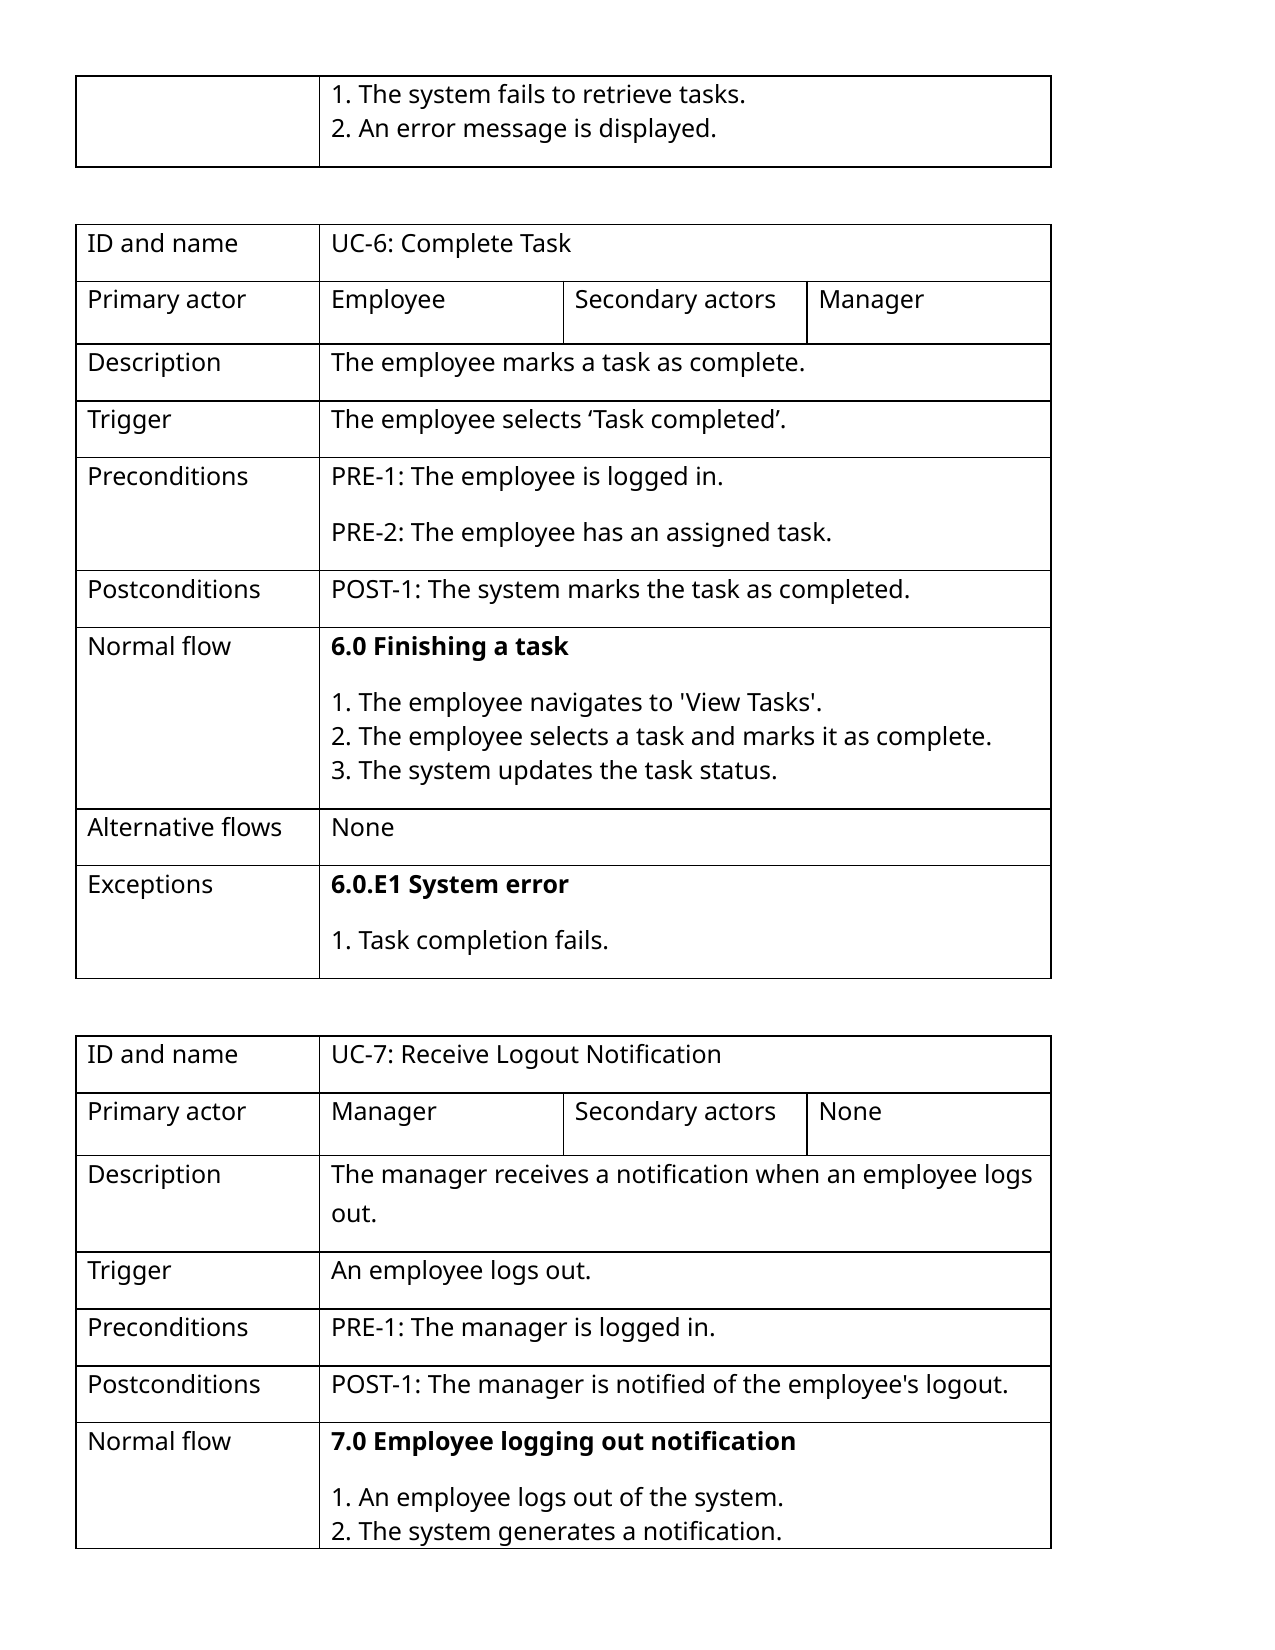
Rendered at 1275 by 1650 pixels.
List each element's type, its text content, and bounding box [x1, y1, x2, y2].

table_cell Normal flow [77, 628, 319, 808]
table_cell 7.0 Employee logging out notification 1. An employee logs out of the system. 2. The system generates a notification. [320, 1423, 1050, 1548]
table_cell Normal flow [77, 1423, 319, 1548]
table_cell Employee [320, 282, 563, 343]
table_cell None [808, 1094, 1050, 1155]
table_cell Trigger [77, 402, 319, 457]
table_cell Alternative flows [77, 810, 319, 865]
table_cell Postconditions [77, 1367, 319, 1422]
table_cell The employee selects ‘Task completed’. [320, 402, 1050, 457]
table_cell An employee logs out. [320, 1253, 1050, 1308]
table_cell Trigger [77, 1253, 319, 1308]
table_cell Description [77, 345, 319, 400]
table_cell PRE-1: The manager is logged in. [320, 1310, 1050, 1365]
table_cell Primary actor [77, 1094, 319, 1155]
table_cell Exceptions [77, 866, 319, 978]
table_header ID and name [77, 1037, 319, 1092]
table_cell None [320, 810, 1050, 865]
table_cell [77, 77, 319, 166]
table_cell Primary actor [77, 282, 319, 343]
table_cell Preconditions [77, 1310, 319, 1365]
table_cell Description [77, 1156, 319, 1251]
table_cell PRE-1: The employee is logged in. PRE-2: The employee has an assigned task. [320, 458, 1050, 570]
table_cell 6.0.E1 System error 1. Task completion fails. [320, 866, 1050, 978]
table_cell Secondary actors [564, 1094, 806, 1155]
table_header UC-6: Complete Task [320, 225, 1050, 281]
table_cell Postconditions [77, 571, 319, 627]
table_cell POST-1: The manager is notified of the employee's logout. [320, 1367, 1050, 1422]
table_cell POST-1: The system marks the task as completed. [320, 571, 1050, 627]
table_cell Preconditions [77, 458, 319, 570]
table_cell Manager [320, 1094, 563, 1155]
table_cell 1. The system fails to retrieve tasks. 2. An error message is displayed. [320, 77, 1050, 166]
table_cell Secondary actors [564, 282, 806, 343]
table_cell 6.0 Finishing a task 1. The employee navigates to 'View Tasks'. 2. The employee selects a task and marks it as complete. 3. The system updates the task status. [320, 628, 1050, 808]
table_header UC-7: Receive Logout Notification [320, 1037, 1050, 1092]
table_cell The employee marks a task as complete. [320, 345, 1050, 400]
table_cell The manager receives a notification when an employee logs out. [320, 1156, 1050, 1251]
table_cell Manager [808, 282, 1050, 343]
table_header ID and name [77, 225, 319, 281]
